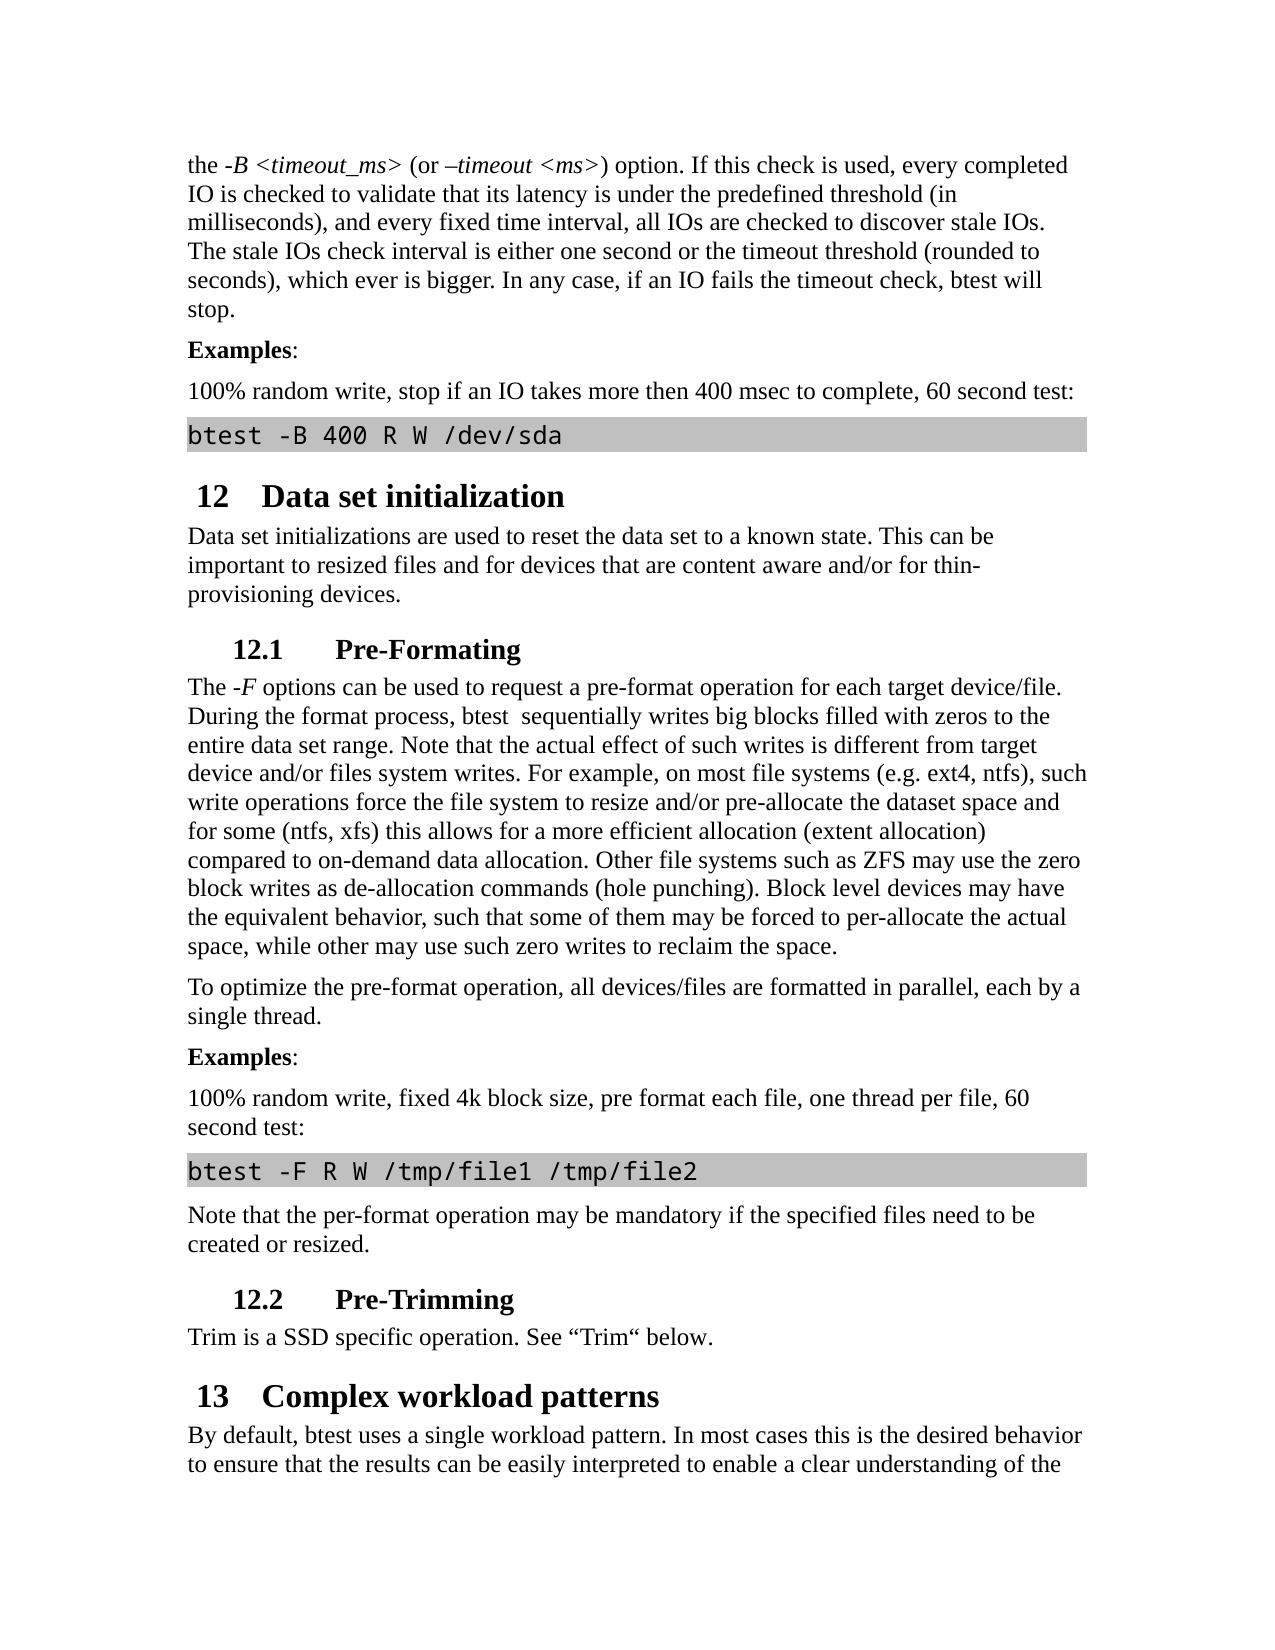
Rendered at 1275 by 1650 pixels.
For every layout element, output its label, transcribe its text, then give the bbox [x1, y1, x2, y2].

text Data set initializations are used to reset the data set to a known state. This can be important to resized files and for devices that are content aware and/or for thin-provisioning devices. [187, 521, 1087, 607]
text By default, btest uses a single workload pattern. In most cases this is the desired behavior to ensure that the results can be easily interpreted to enable a clear understanding of the [187, 1421, 1087, 1478]
subtitle Complex workload patterns [187, 1376, 1087, 1414]
subtitle Data set initialization [187, 477, 1087, 515]
text The -F options can be used to request a pre-format operation for each target device/file. During the format process, btest sequentially writes big blocks filled with zeros to the entire data set range. Note that the actual effect of such writes is different from target device and/or files system writes. For example, on most file systems (e.g. ext4, ntfs), such write operations force the file system to resize and/or pre-allocate the dataset space and for some (ntfs, xfs) this allows for a more efficient allocation (extent allocation) compared to on-demand data allocation. Other file systems such as ZFS may use the zero block writes as de-allocation commands (hole punching). Block level devices may have the equivalent behavior, such that some of them may be forced to per-allocate the actual space, while other may use such zero writes to reclaim the space. [187, 672, 1087, 960]
text btest -F R W /tmp/file1 /tmp/file2 [187, 1153, 1087, 1187]
text Trim is a SSD specific operation. See “Trim“ below. [187, 1322, 1087, 1351]
text 100% random write, fixed 4k block size, pre format each file, one thread per file, 60 second test: [187, 1083, 1087, 1141]
text Examples: [187, 335, 1087, 364]
text btest -B 400 R W /dev/sda [187, 417, 1087, 452]
text Note that the per-format operation may be mandatory if the specified files need to be created or resized. [187, 1200, 1087, 1257]
text Examples: [187, 1042, 1087, 1071]
text the -B <timeout_ms> (or –timeout <ms>) option. If this check is used, every completed IO is checked to validate that its latency is under the predefined threshold (in milliseconds), and every fixed time interval, all IOs are checked to discover stale IOs. The stale IOs check interval is either one second or the timeout threshold (rounded to seconds), which ever is bigger. In any case, if an IO fails the timeout check, btest will stop. [187, 150, 1087, 322]
text 100% random write, stop if an IO takes more then 400 msec to complete, 60 second test: [187, 376, 1087, 405]
subtitle Pre-Formating [225, 632, 1087, 666]
text To optimize the pre-format operation, all devices/files are formatted in parallel, each by a single thread. [187, 972, 1087, 1030]
subtitle Pre-Trimming [225, 1282, 1087, 1316]
